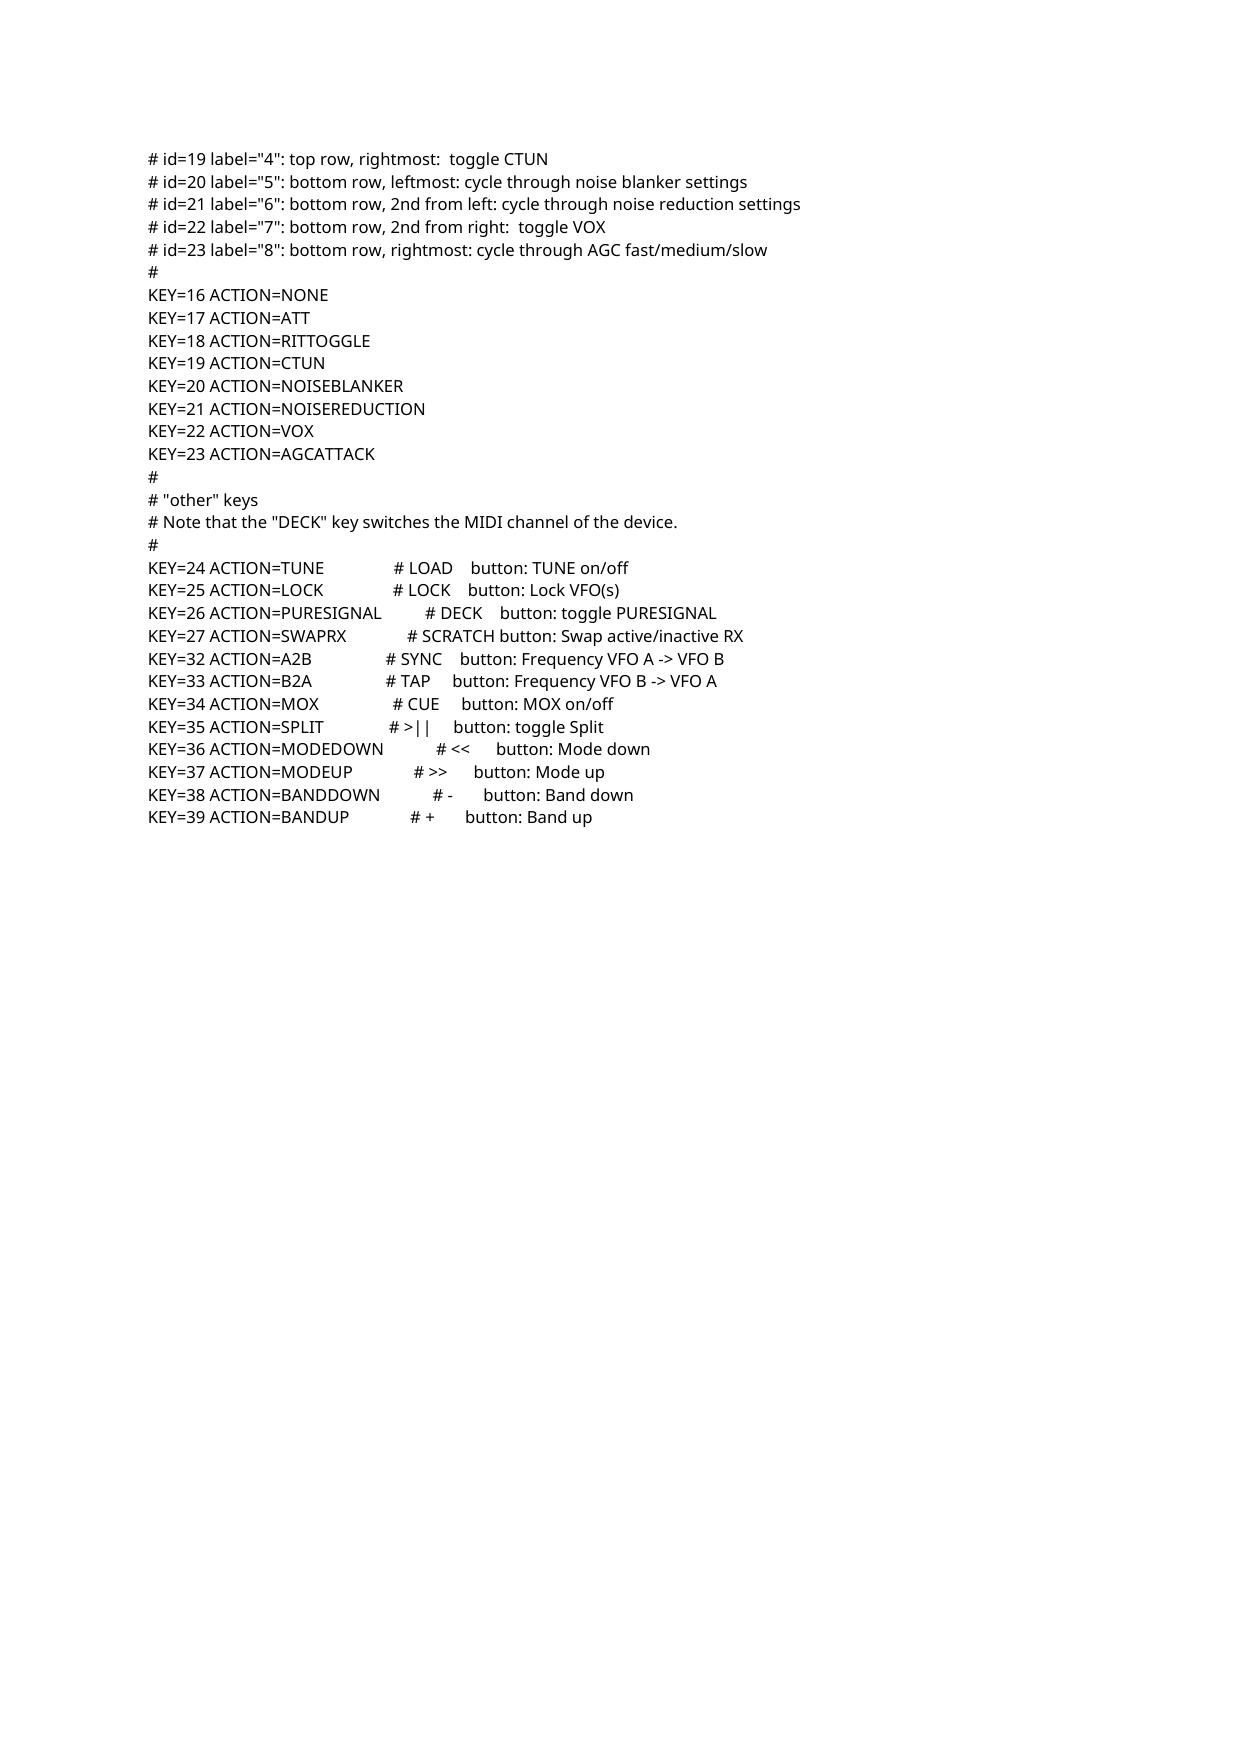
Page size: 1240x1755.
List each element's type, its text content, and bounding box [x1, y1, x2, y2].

text KEY=35 ACTION=SPLIT # >|| button: toggle Split [148, 715, 1092, 738]
text KEY=23 ACTION=AGCATTACK [148, 443, 1092, 466]
text KEY=20 ACTION=NOISEBLANKER [148, 375, 1092, 397]
text KEY=27 ACTION=SWAPRX # SCRATCH button: Swap active/inactive RX [148, 624, 1092, 647]
text # id=21 label="6": bottom row, 2nd from left: cycle through noise reduction settings [148, 193, 1092, 216]
text KEY=19 ACTION=CTUN [148, 352, 1092, 375]
text # id=22 label="7": bottom row, 2nd from right: toggle VOX [148, 216, 1092, 238]
text KEY=39 ACTION=BANDUP # + button: Band up [148, 806, 1092, 829]
text KEY=25 ACTION=LOCK # LOCK button: Lock VFO(s) [148, 579, 1092, 602]
text KEY=34 ACTION=MOX # CUE button: MOX on/off [148, 693, 1092, 715]
text KEY=17 ACTION=ATT [148, 307, 1092, 329]
text KEY=18 ACTION=RITTOGGLE [148, 329, 1092, 352]
text KEY=26 ACTION=PURESIGNAL # DECK button: toggle PURESIGNAL [148, 602, 1092, 624]
text KEY=36 ACTION=MODEDOWN # << button: Mode down [148, 738, 1092, 761]
text # [148, 261, 1092, 284]
text KEY=22 ACTION=VOX [148, 420, 1092, 443]
text KEY=37 ACTION=MODEUP # >> button: Mode up [148, 761, 1092, 783]
text KEY=24 ACTION=TUNE # LOAD button: TUNE on/off [148, 556, 1092, 579]
text # Note that the "DECK" key switches the MIDI channel of the device. [148, 511, 1092, 534]
text KEY=32 ACTION=A2B # SYNC button: Frequency VFO A -> VFO B [148, 647, 1092, 670]
text # id=20 label="5": bottom row, leftmost: cycle through noise blanker settings [148, 170, 1092, 193]
text KEY=33 ACTION=B2A # TAP button: Frequency VFO B -> VFO A [148, 670, 1092, 693]
text KEY=38 ACTION=BANDDOWN # - button: Band down [148, 783, 1092, 806]
text # id=19 label="4": top row, rightmost: toggle CTUN [148, 148, 1092, 170]
text KEY=16 ACTION=NONE [148, 284, 1092, 307]
text # id=23 label="8": bottom row, rightmost: cycle through AGC fast/medium/slow [148, 238, 1092, 261]
text # [148, 466, 1092, 488]
text # [148, 534, 1092, 556]
text # "other" keys [148, 488, 1092, 511]
text KEY=21 ACTION=NOISEREDUCTION [148, 397, 1092, 420]
